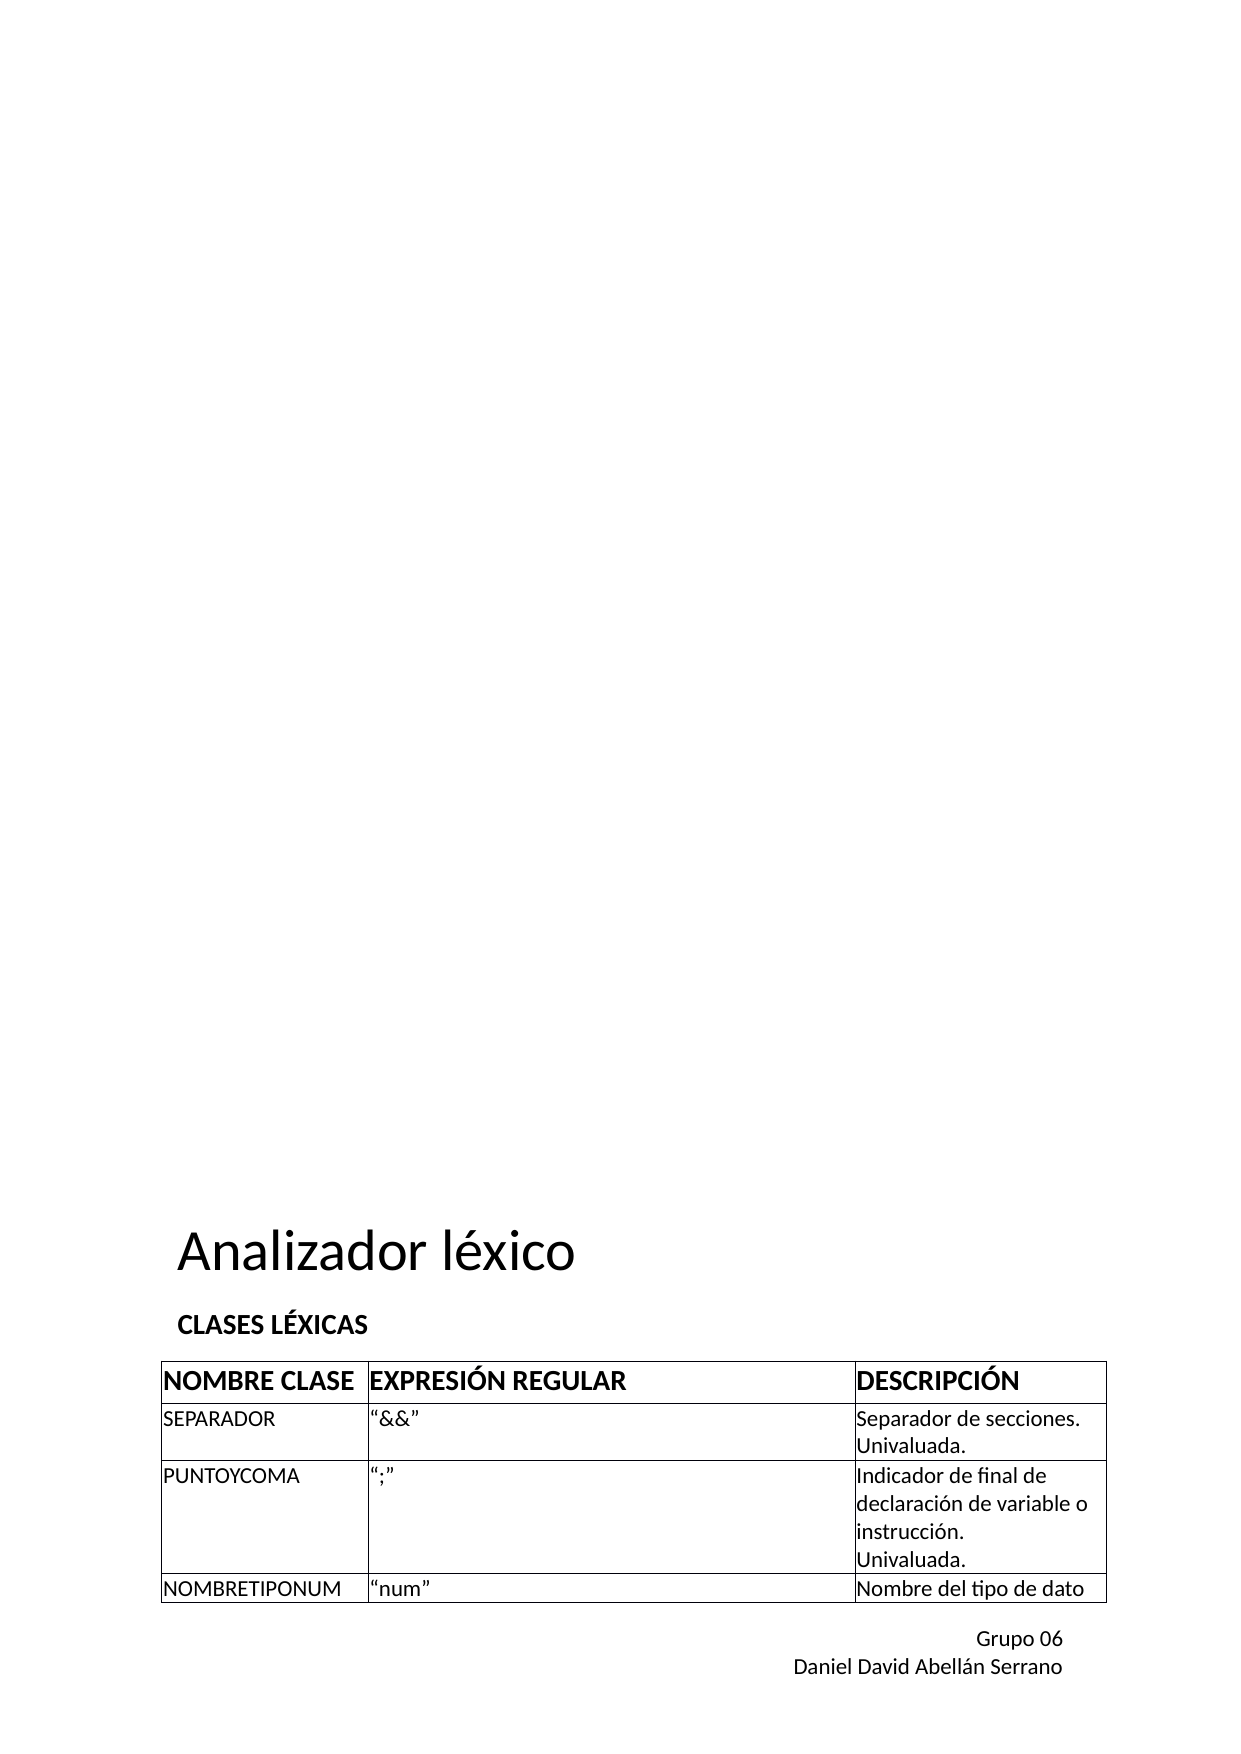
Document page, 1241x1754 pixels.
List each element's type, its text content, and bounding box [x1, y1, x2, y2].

text CLASES LÉXICAS [177, 1306, 1063, 1342]
table_cell Indicador de final de declaración de variable o instrucción. Univaluada. [856, 1461, 1106, 1573]
table_cell PUNTOYCOMA [162, 1461, 368, 1573]
table_header DESCRIPCIÓN [856, 1362, 1106, 1403]
table_cell “;” [369, 1461, 855, 1573]
table_cell NOMBRETIPONUM [162, 1574, 368, 1602]
table_header EXPRESIÓN REGULAR [369, 1362, 855, 1403]
table_cell Separador de secciones. Univaluada. [856, 1404, 1106, 1460]
table_header NOMBRE CLASE [162, 1362, 368, 1403]
table_cell Nombre del tipo de dato [856, 1574, 1106, 1602]
table_cell SEPARADOR [162, 1404, 368, 1460]
table_cell “&&” [369, 1404, 855, 1460]
table_cell “num” [369, 1574, 855, 1602]
text Analizador léxico [177, 1214, 1063, 1285]
